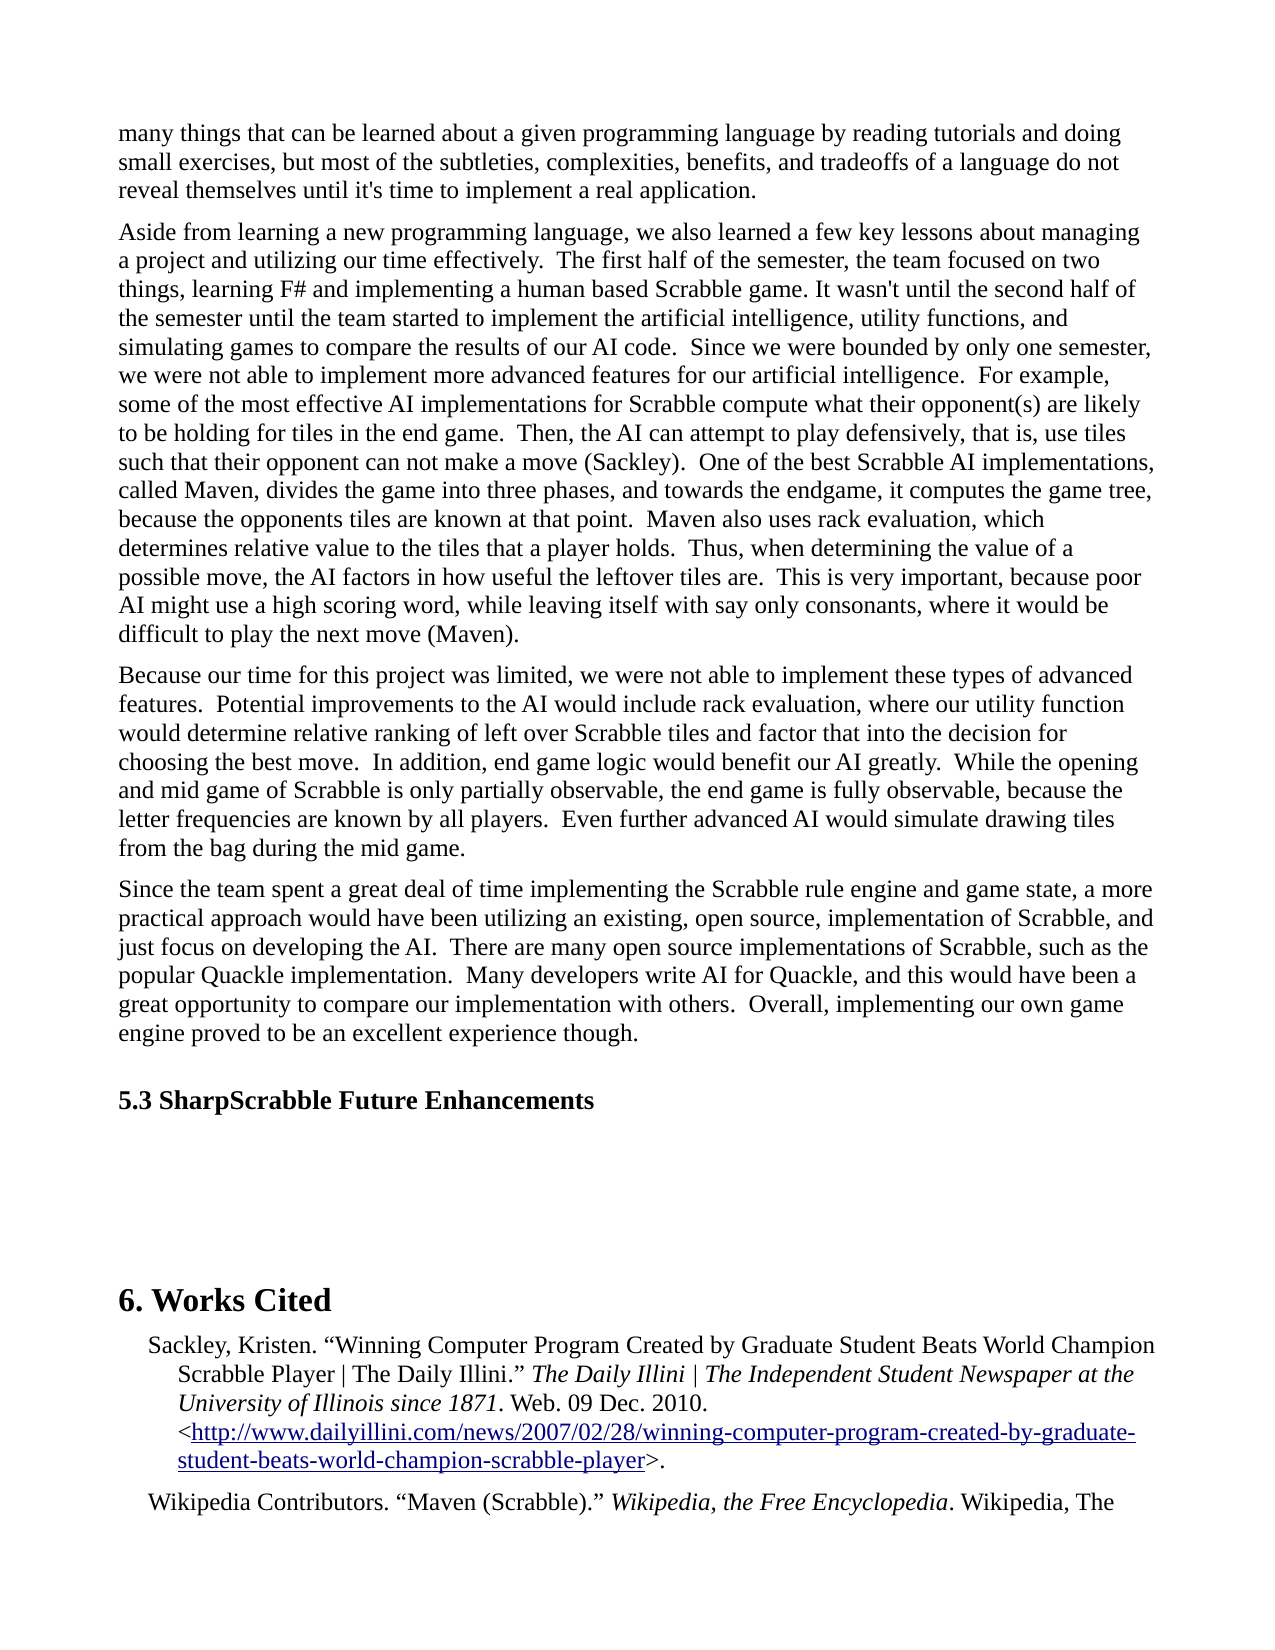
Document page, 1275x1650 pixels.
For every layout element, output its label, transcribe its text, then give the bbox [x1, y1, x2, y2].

text Wikipedia Contributors. “Maven (Scrabble).” Wikipedia, the Free Encyclopedia. Wikipedia, The [148, 1487, 1157, 1516]
text Sackley, Kristen. “Winning Computer Program Created by Graduate Student Beats World Champion Scrabble Player | The Daily Illini.” The Daily Illini | The Independent Student Newspaper at the University of Illinois since 1871. Web. 09 Dec. 2010. <http://www.dailyillini.com/news/2007/02/28/winning-computer-program-created-by-graduate-student-beats-world-champion-scrabble-player>. [148, 1331, 1157, 1474]
text Since the team spent a great deal of time implementing the Scrabble rule engine and game state, a more practical approach would have been utilizing an existing, open source, implementation of Scrabble, and just focus on developing the AI. There are many open source implementations of Scrabble, such as the popular Quackle implementation. Many developers write AI for Quackle, and this would have been a great opportunity to compare our implementation with others. Overall, implementing our own game engine proved to be an excellent experience though. [118, 874, 1157, 1047]
subtitle 6. Works Cited [118, 1280, 1157, 1318]
text many things that can be learned about a given programming language by reading tutorials and doing small exercises, but most of the subtleties, complexities, benefits, and tradeoffs of a language do not reveal themselves until it's time to implement a real application. [118, 118, 1157, 204]
text Aside from learning a new programming language, we also learned a few key lessons about managing a project and utilizing our time effectively. The first half of the semester, the team focused on two things, learning F# and implementing a human based Scrabble game. It wasn't until the second half of the semester until the team started to implement the artificial intelligence, utility functions, and simulating games to compare the results of our AI code. Since we were bounded by only one semester, we were not able to implement more advanced features for our artificial intelligence. For example, some of the most effective AI implementations for Scrabble compute what their opponent(s) are likely to be holding for tiles in the end game. Then, the AI can attempt to play defensively, that is, use tiles such that their opponent can not make a move (Sackley). One of the best Scrabble AI implementations, called Maven, divides the game into three phases, and towards the endgame, it computes the game tree, because the opponents tiles are known at that point. Maven also uses rack evaluation, which determines relative value to the tiles that a player holds. Thus, when determining the value of a possible move, the AI factors in how useful the leftover tiles are. This is very important, because poor AI might use a high scoring word, while leaving itself with say only consonants, where it would be difficult to play the next move (Maven). [118, 217, 1157, 648]
text Because our time for this project was limited, we were not able to implement these types of advanced features. Potential improvements to the AI would include rack evaluation, where our utility function would determine relative ranking of left over Scrabble tiles and factor that into the decision for choosing the best move. In addition, end game logic would benefit our AI greatly. While the opening and mid game of Scrabble is only partially observable, the end game is fully observable, because the letter frequencies are known by all players. Even further advanced AI would simulate drawing tiles from the bag during the mid game. [118, 661, 1157, 862]
subtitle 5.3 SharpScrabble Future Enhancements [118, 1084, 1157, 1116]
